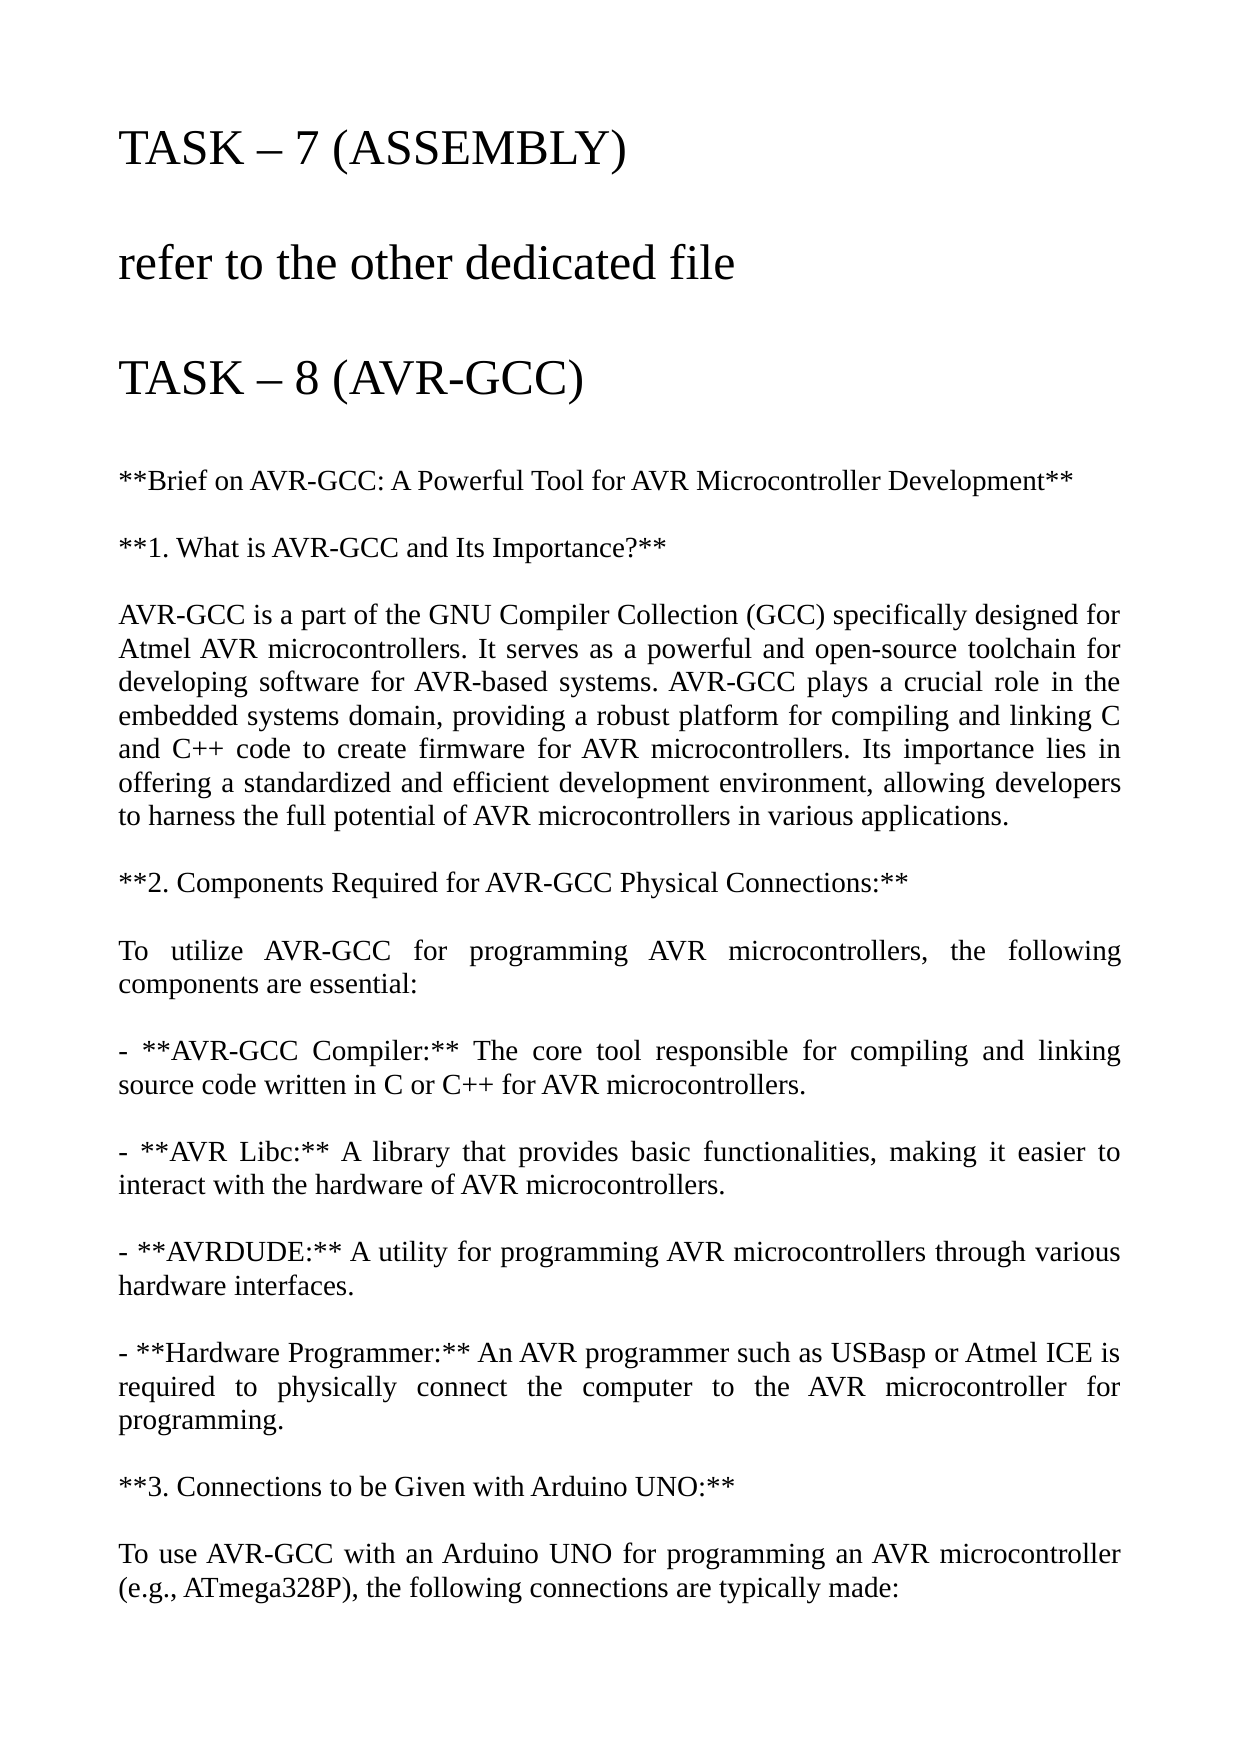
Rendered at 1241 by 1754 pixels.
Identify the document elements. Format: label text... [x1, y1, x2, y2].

text To use AVR-GCC with an Arduino UNO for programming an AVR microcontroller (e.g., ATmega328P), the following connections are typically made: [118, 1536, 1122, 1603]
text - **Hardware Programmer:** An AVR programmer such as USBasp or Atmel ICE is required to physically connect the computer to the AVR microcontroller for programming. [118, 1335, 1122, 1436]
text **Brief on AVR-GCC: A Powerful Tool for AVR Microcontroller Development** [118, 463, 1122, 497]
text **1. What is AVR-GCC and Its Importance?** [118, 530, 1122, 564]
text - **AVRDUDE:** A utility for programming AVR microcontrollers through various hardware interfaces. [118, 1234, 1122, 1302]
text **3. Connections to be Given with Arduino UNO:** [118, 1469, 1122, 1503]
text refer to the other dedicated file [118, 233, 1122, 291]
text To utilize AVR-GCC for programming AVR microcontrollers, the following components are essential: [118, 933, 1122, 1000]
text AVR-GCC is a part of the GNU Compiler Collection (GCC) specifically designed for Atmel AVR microcontrollers. It serves as a powerful and open-source toolchain for developing software for AVR-based systems. AVR-GCC plays a crucial role in the embedded systems domain, providing a robust platform for compiling and linking C and C++ code to create firmware for AVR microcontrollers. Its importance lies in offering a standardized and efficient development environment, allowing developers to harness the full potential of AVR microcontrollers in various applications. [118, 597, 1122, 832]
text - **AVR-GCC Compiler:** The core tool responsible for compiling and linking source code written in C or C++ for AVR microcontrollers. [118, 1033, 1122, 1100]
text - **AVR Libc:** A library that provides basic functionalities, making it easier to interact with the hardware of AVR microcontrollers. [118, 1134, 1122, 1201]
text TASK – 8 (AVR-GCC) [118, 348, 1122, 406]
text **2. Components Required for AVR-GCC Physical Connections:** [118, 866, 1122, 899]
text TASK – 7 (ASSEMBLY) [118, 118, 1122, 176]
